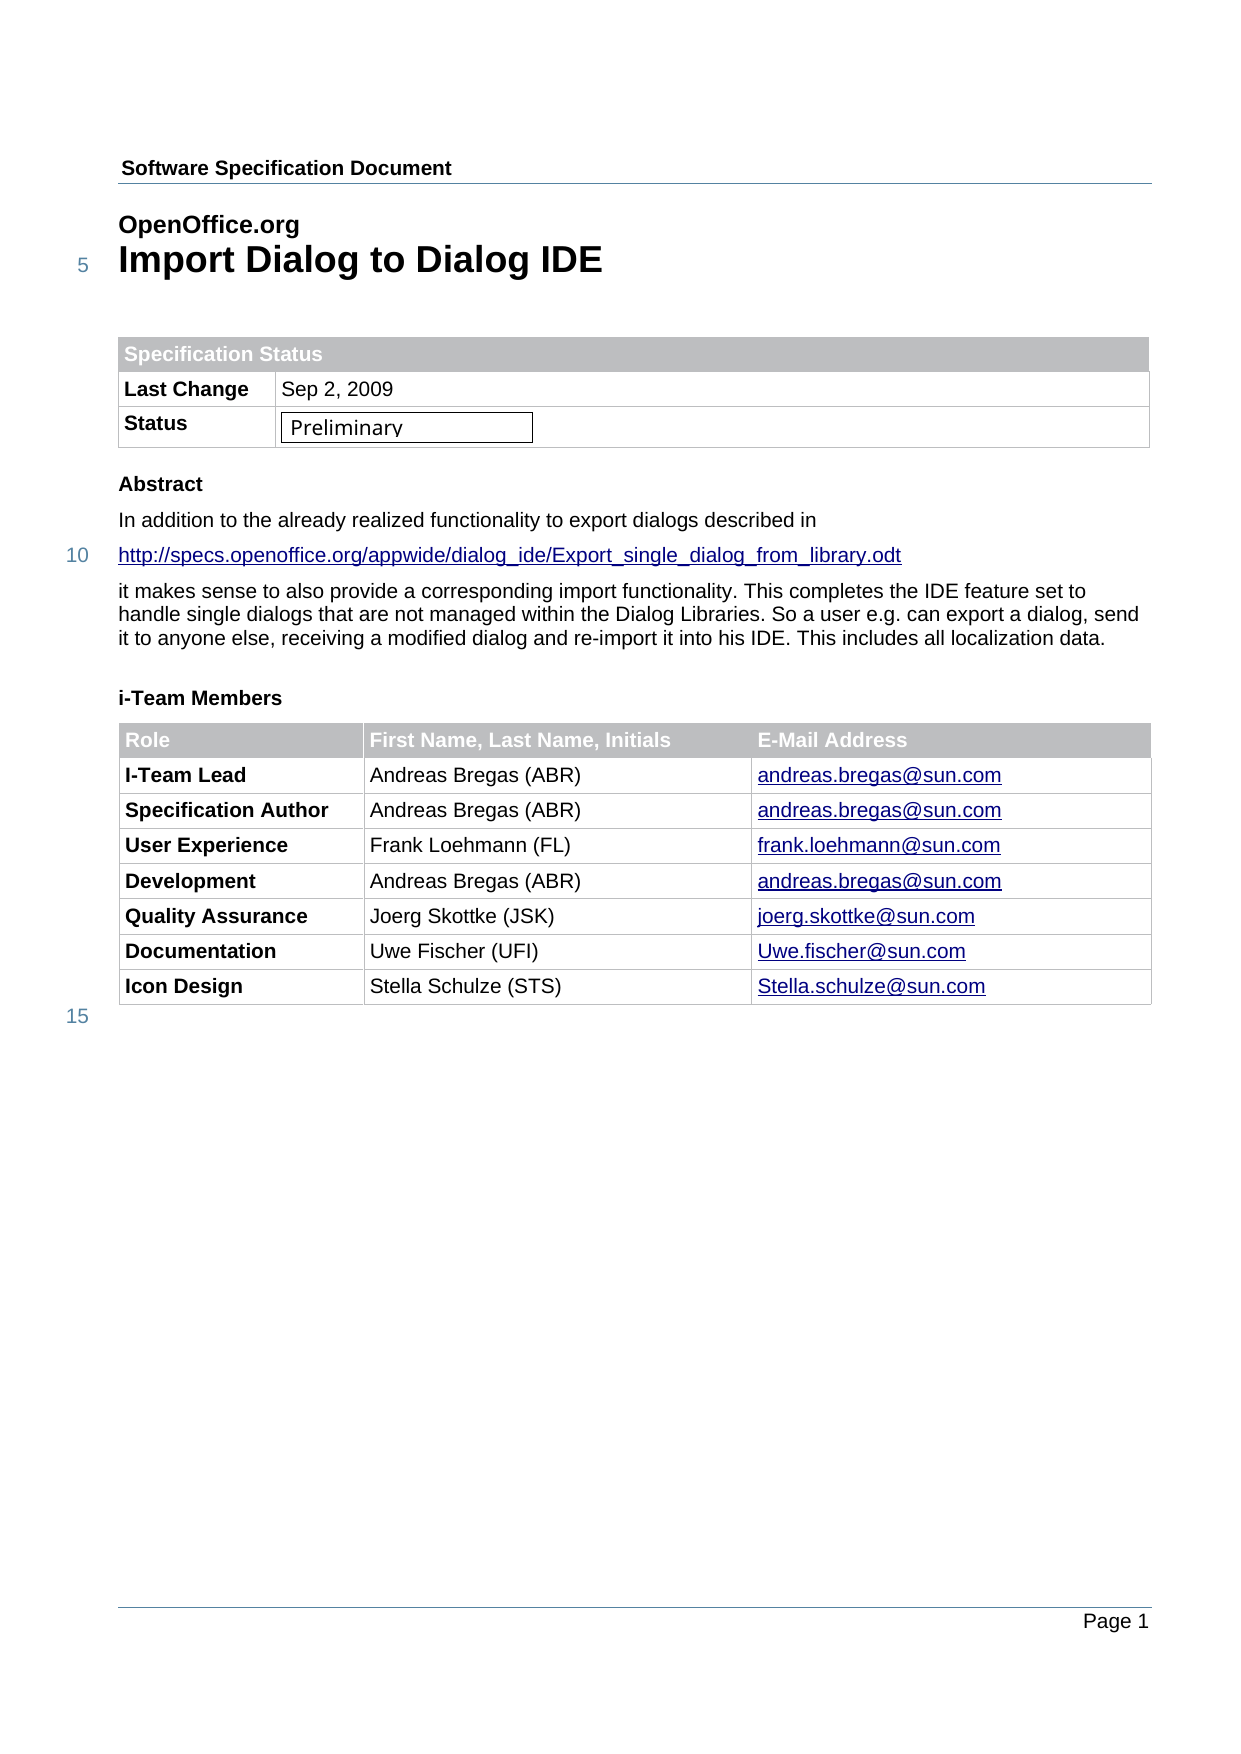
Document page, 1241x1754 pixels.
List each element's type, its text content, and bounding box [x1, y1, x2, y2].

table_cell Andreas Bregas (ABR) [365, 794, 751, 828]
table_header E-Mail Address [751, 723, 1151, 758]
text http://specs.openoffice.org/appwide/dialog_ide/Export_single_dialog_from_library.odt [118, 544, 1152, 567]
table_cell Uwe Fischer (UFI) [365, 935, 751, 969]
table_cell Quality Assurance [120, 899, 363, 934]
text In addition to the already realized functionality to export dialogs described in [118, 508, 1152, 531]
table_cell Uwe.fischer@sun.com [752, 935, 1151, 969]
text Import Dialog to Dialog IDE [118, 239, 1152, 281]
table_cell Sep 2, 2009 [276, 372, 1149, 406]
table_cell Documentation [120, 935, 363, 969]
text Software Specification Document [118, 154, 1152, 183]
table_cell Development [120, 864, 363, 898]
table_cell andreas.bregas@sun.com [752, 758, 1151, 793]
table_header Role [119, 723, 363, 758]
table_cell Frank Loehmann (FL) [365, 829, 751, 863]
table_cell Andreas Bregas (ABR) [365, 864, 751, 898]
table_cell andreas.bregas@sun.com [752, 864, 1151, 898]
table_cell Last Change [119, 372, 275, 406]
table_cell PRELIMINARY status is the initial conception of a specification. STANDARD A specification with status Standard is considered to be stable and has the approval of the i-Team. OBSOLETE An Obsolete specification is a specification that has been identified unnecessary. For example due to; technology changes or changes in other standards or specifications. [276, 407, 1149, 447]
text it makes sense to also provide a corresponding import functionality. This completes the IDE feature set to handle single dialogs that are not managed within the Dialog Libraries. So a user e.g. can export a dialog, send it to anyone else, receiving a modified dialog and re-import it into his IDE. This includes all localization data. [118, 580, 1152, 649]
table_cell Andreas Bregas (ABR) [365, 758, 751, 793]
table_header First Name, Last Name, Initials [364, 723, 751, 758]
table_cell I-Team Lead [120, 758, 363, 793]
text OpenOffice.org [118, 211, 1152, 239]
subtitle Abstract [118, 472, 1152, 496]
table_cell joerg.skottke@sun.com [752, 899, 1151, 934]
table_cell Status [119, 407, 275, 447]
table_cell Icon Design [120, 970, 363, 1004]
table_cell Joerg Skottke (JSK) [365, 899, 751, 934]
table_cell Stella Schulze (STS) [365, 970, 751, 1004]
table_cell frank.loehmann@sun.com [752, 829, 1151, 863]
table_cell Specification Author [120, 794, 363, 828]
table_cell User Experience [120, 829, 363, 863]
table_header Specification Status [118, 337, 1149, 371]
subtitle i-Team Members [118, 687, 1152, 710]
table_cell Stella.schulze@sun.com [752, 970, 1151, 1004]
table_cell andreas.bregas@sun.com [752, 794, 1151, 828]
